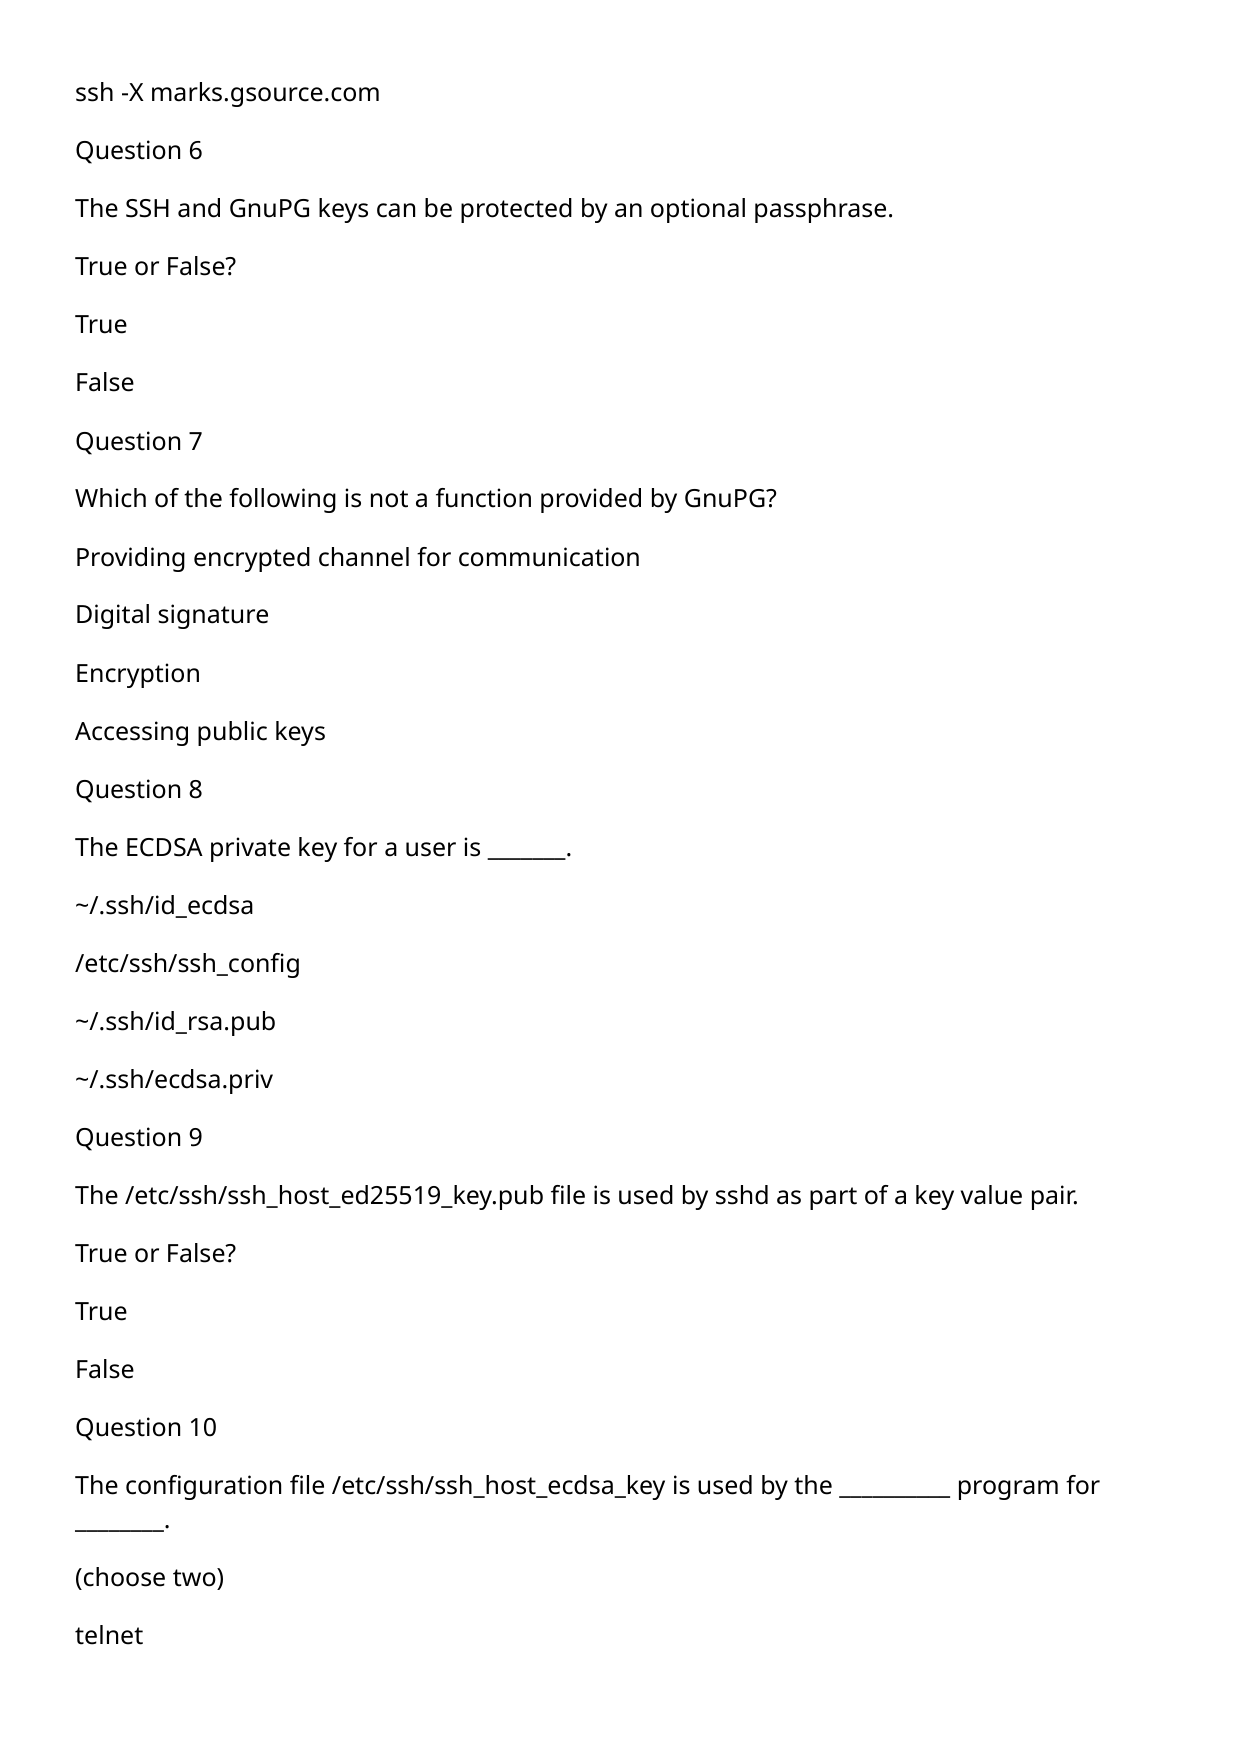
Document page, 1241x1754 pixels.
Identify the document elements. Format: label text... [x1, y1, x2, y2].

text The configuration file /etc/ssh/ssh_host_ecdsa_key is used by the __________ program for ________. [75, 1467, 1165, 1536]
text True [75, 307, 1165, 341]
text Question 9 [75, 1119, 1165, 1153]
text ~/.ssh/ecdsa.priv [75, 1061, 1165, 1095]
text (choose two) [75, 1559, 1165, 1594]
text telnet [75, 1618, 1165, 1652]
text Encryption [75, 655, 1165, 689]
text The /etc/ssh/ssh_host_ed25519_key.pub file is used by sshd as part of a key value pair. [75, 1177, 1165, 1211]
text True or False? [75, 1235, 1165, 1269]
text The ECDSA private key for a user is _______. [75, 829, 1165, 863]
text The SSH and GnuPG keys can be protected by an optional passphrase. [75, 191, 1165, 225]
text Accessing public keys [75, 713, 1165, 747]
text Question 10 [75, 1409, 1165, 1443]
text True [75, 1293, 1165, 1327]
text True or False? [75, 249, 1165, 283]
text Which of the following is not a function provided by GnuPG? [75, 481, 1165, 515]
text Providing encrypted channel for communication [75, 539, 1165, 573]
text Question 8 [75, 771, 1165, 805]
text ~/.ssh/id_ecdsa [75, 887, 1165, 921]
text /etc/ssh/ssh_config [75, 945, 1165, 979]
text Question 6 [75, 133, 1165, 167]
text False [75, 1351, 1165, 1386]
text ssh -X marks.gsource.com [75, 75, 1165, 109]
text Question 7 [75, 423, 1165, 457]
text ~/.ssh/id_rsa.pub [75, 1003, 1165, 1037]
text False [75, 365, 1165, 399]
text Digital signature [75, 597, 1165, 631]
